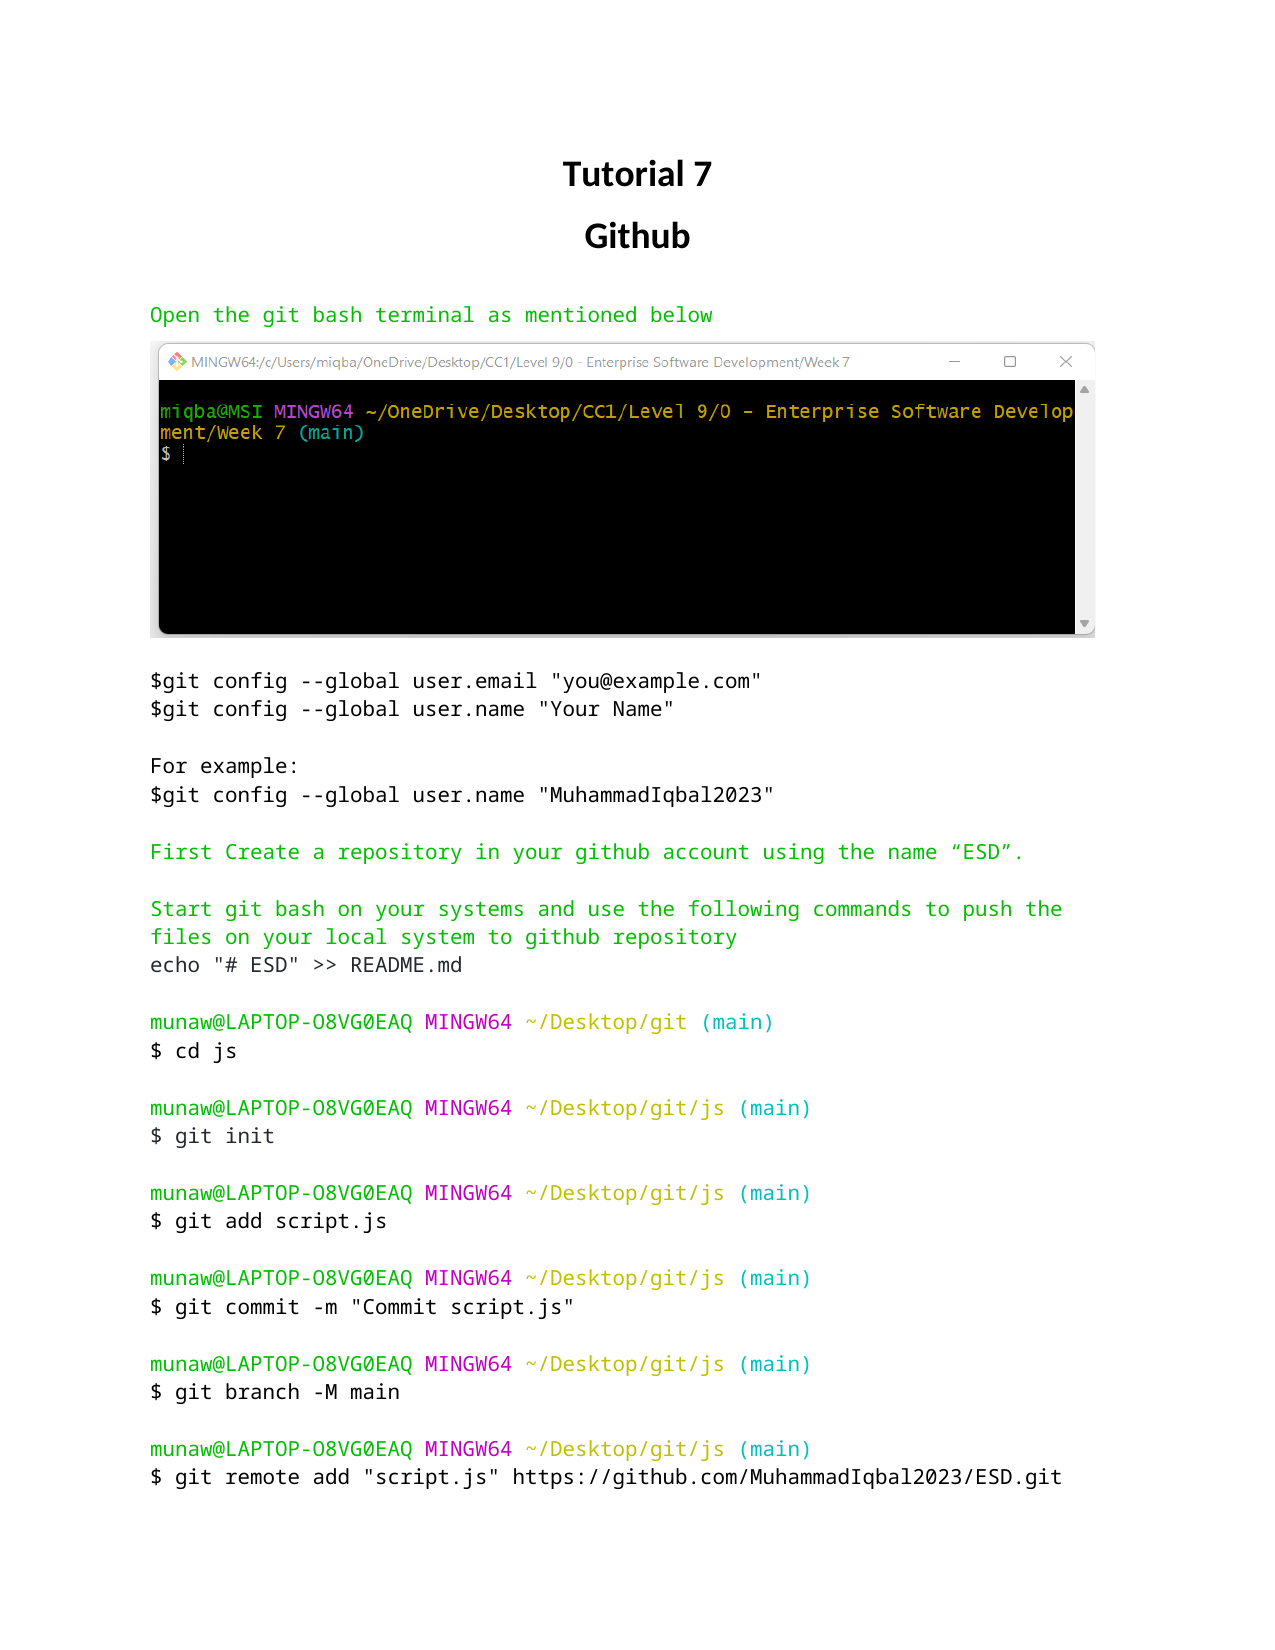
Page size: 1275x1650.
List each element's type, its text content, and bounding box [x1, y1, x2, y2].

text munaw@LAPTOP-O8VG0EAQ MINGW64 ~/Desktop/git/js (main) [150, 1178, 1125, 1206]
text munaw@LAPTOP-O8VG0EAQ MINGW64 ~/Desktop/git/js (main) [150, 1434, 1125, 1462]
text munaw@LAPTOP-O8VG0EAQ MINGW64 ~/Desktop/git (main) [150, 1007, 1125, 1036]
text $ git add script.js [150, 1206, 1125, 1235]
text $git config --global user.email "you@example.com" [150, 666, 1125, 694]
text $ cd js [150, 1036, 1125, 1064]
text $ git commit -m "Commit script.js" [150, 1292, 1125, 1320]
text $git config --global user.name "Your Name" [150, 694, 1125, 723]
text $ git branch -M main [150, 1377, 1125, 1406]
text $git config --global user.name "MuhammadIqbal2023" [150, 780, 1125, 808]
text echo "# ESD" >> README.md [150, 951, 1125, 979]
text For example: [150, 751, 1125, 780]
text munaw@LAPTOP-O8VG0EAQ MINGW64 ~/Desktop/git/js (main) [150, 1093, 1125, 1121]
text Tutorial 7 [150, 150, 1125, 196]
text Start git bash on your systems and use the following commands to push the files on your local system to github repository [150, 894, 1125, 951]
text Github [150, 212, 1125, 258]
text Open the git bash terminal as mentioned below [150, 301, 1125, 329]
text $ git remote add "script.js" https://github.com/MuhammadIqbal2023/ESD.git [150, 1462, 1125, 1491]
text $ git init [150, 1121, 1125, 1149]
text munaw@LAPTOP-O8VG0EAQ MINGW64 ~/Desktop/git/js (main) [150, 1263, 1125, 1292]
text munaw@LAPTOP-O8VG0EAQ MINGW64 ~/Desktop/git/js (main) [150, 1349, 1125, 1377]
text First Create a repository in your github account using the name “ESD”. [150, 837, 1125, 865]
